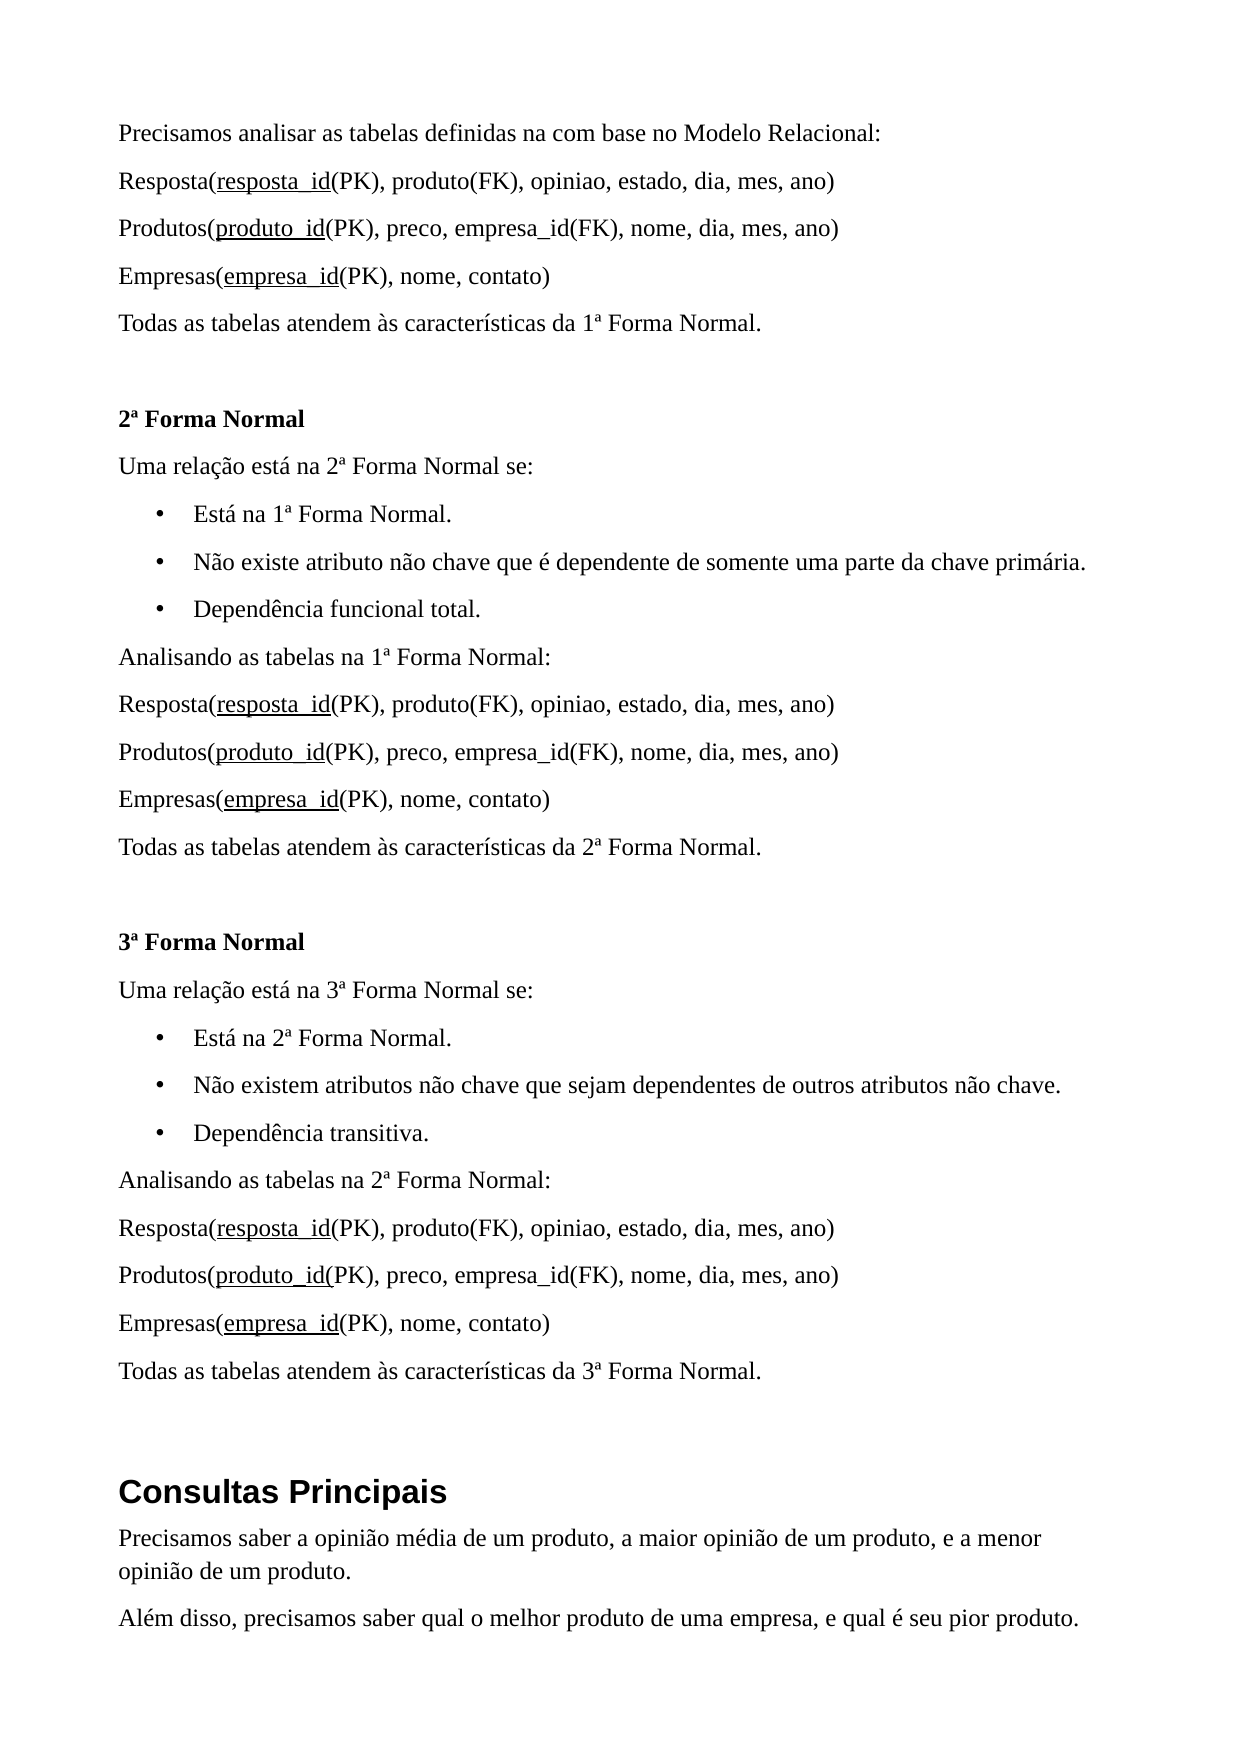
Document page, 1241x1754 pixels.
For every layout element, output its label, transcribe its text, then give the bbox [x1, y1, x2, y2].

text Produtos(produto_id(PK), preco, empresa_id(FK), nome, dia, mes, ano) [118, 737, 1122, 766]
subtitle Consultas Principais [118, 1472, 1122, 1510]
text Precisamos analisar as tabelas definidas na com base no Modelo Relacional: [118, 118, 1122, 147]
text 2ª Forma Normal [118, 404, 1122, 432]
text Todas as tabelas atendem às características da 1ª Forma Normal. [118, 308, 1122, 337]
list Não existe atributo não chave que é dependente de somente uma parte da chave primária. [156, 547, 1122, 575]
text Produtos(produto_id(PK), preco, empresa_id(FK), nome, dia, mes, ano) [118, 1261, 1122, 1289]
text Produtos(produto_id(PK), preco, empresa_id(FK), nome, dia, mes, ano) [118, 213, 1122, 242]
list Não existem atributos não chave que sejam dependentes de outros atributos não chave. [156, 1070, 1122, 1099]
text Analisando as tabelas na 2ª Forma Normal: [118, 1165, 1122, 1194]
text Todas as tabelas atendem às características da 3ª Forma Normal. [118, 1356, 1122, 1384]
text Resposta(resposta_id(PK), produto(FK), opiniao, estado, dia, mes, ano) [118, 166, 1122, 194]
text Precisamos saber a opinião média de um produto, a maior opinião de um produto, e a menor opinião de um produto. [118, 1523, 1122, 1584]
list Dependência transitiva. [156, 1118, 1122, 1147]
text Empresas(empresa_id(PK), nome, contato) [118, 261, 1122, 290]
text Uma relação está na 2ª Forma Normal se: [118, 451, 1122, 480]
text Todas as tabelas atendem às características da 2ª Forma Normal. [118, 832, 1122, 861]
text Resposta(resposta_id(PK), produto(FK), opiniao, estado, dia, mes, ano) [118, 689, 1122, 718]
text Uma relação está na 3ª Forma Normal se: [118, 975, 1122, 1004]
list Está na 2ª Forma Normal. [156, 1023, 1122, 1051]
text 3ª Forma Normal [118, 927, 1122, 956]
text Resposta(resposta_id(PK), produto(FK), opiniao, estado, dia, mes, ano) [118, 1213, 1122, 1242]
list Dependência funcional total. [156, 594, 1122, 623]
text Além disso, precisamos saber qual o melhor produto de uma empresa, e qual é seu pior produto. [118, 1603, 1122, 1632]
text Empresas(empresa_id(PK), nome, contato) [118, 1308, 1122, 1337]
text Empresas(empresa_id(PK), nome, contato) [118, 784, 1122, 813]
list Está na 1ª Forma Normal. [156, 499, 1122, 528]
text Analisando as tabelas na 1ª Forma Normal: [118, 642, 1122, 671]
